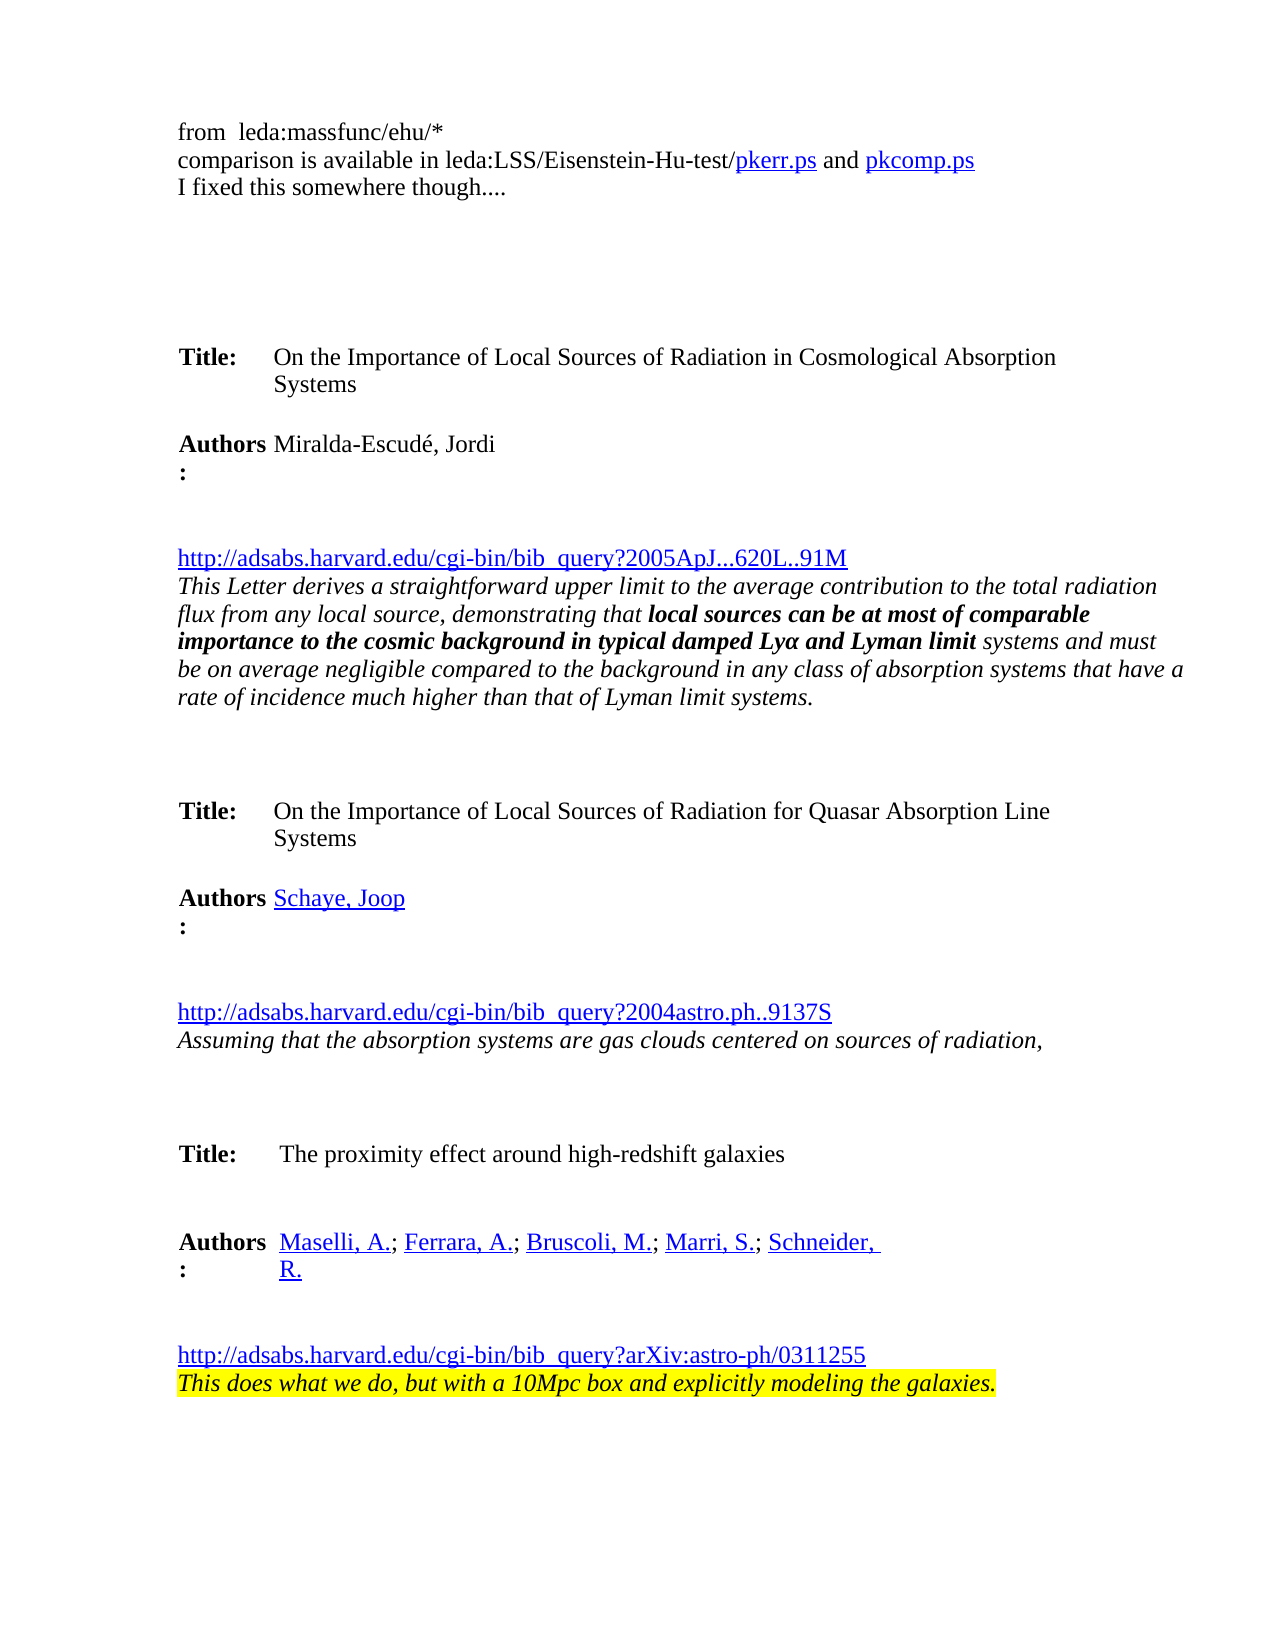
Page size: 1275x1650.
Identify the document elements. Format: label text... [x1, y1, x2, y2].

table_header Title: [177, 795, 269, 883]
text http://adsabs.harvard.edu/cgi-bin/bib_query?2004astro.ph..9137S Assuming that the absorption systems are gas clouds centered on sources of radiation, [177, 998, 1186, 1109]
text from leda:massfunc/ehu/* comparison is available in leda:LSS/Eisenstein-Hu-test/pkerr.ps and pkcomp.ps I fixed this somewhere though.... [177, 118, 1186, 312]
table_header Title: [177, 1138, 274, 1226]
table_cell Authors: [177, 883, 269, 971]
table_cell Schaye, Joop [272, 883, 1071, 971]
table_cell Authors: [177, 1226, 274, 1314]
table_header The proximity effect around high-redshift galaxies [278, 1138, 887, 1226]
text http://adsabs.harvard.edu/cgi-bin/bib_query?2005ApJ...620L..91M This Letter derives a straightforward upper limit to the average contribution to the total radiation flux from any local source, demonstrating that local sources can be at most of comparable importance to the cosmic background in typical damped Lyα and Lyman limit systems and must be on average negligible compared to the background in any class of absorption systems that have a rate of incidence much higher than that of Lyman limit systems. [177, 683, 1186, 766]
table_header Title: [177, 341, 269, 429]
text http://adsabs.harvard.edu/cgi-bin/bib_query?arXiv:astro-ph/0311255 This does what we do, but with a 10Mpc box and explicitly modeling the galaxies. [177, 1341, 1186, 1452]
table_cell Miralda-Escudé, Jordi [272, 429, 1071, 517]
table_cell Authors: [177, 429, 269, 517]
table_cell Maselli, A.; Ferrara, A.; Bruscoli, M.; Marri, S.; Schneider, R. [278, 1226, 887, 1314]
table_header On the Importance of Local Sources of Radiation for Quasar Absorption Line Systems [272, 795, 1071, 883]
text http://adsabs.harvard.edu/cgi-bin/bib_query?2005ApJ...620L..91M This Letter derives a straightforward upper limit to the average contribution to the total radiation flux from any local source, demonstrating that local sources can be at most of comparable importance to the cosmic background in typical damped Lyα and Lyman limit systems and must be on average negligible compared to the background in any class of absorption systems that have a rate of incidence much higher than that of Lyman limit systems. [177, 544, 1186, 655]
table_header On the Importance of Local Sources of Radiation in Cosmological Absorption Systems [272, 341, 1071, 429]
